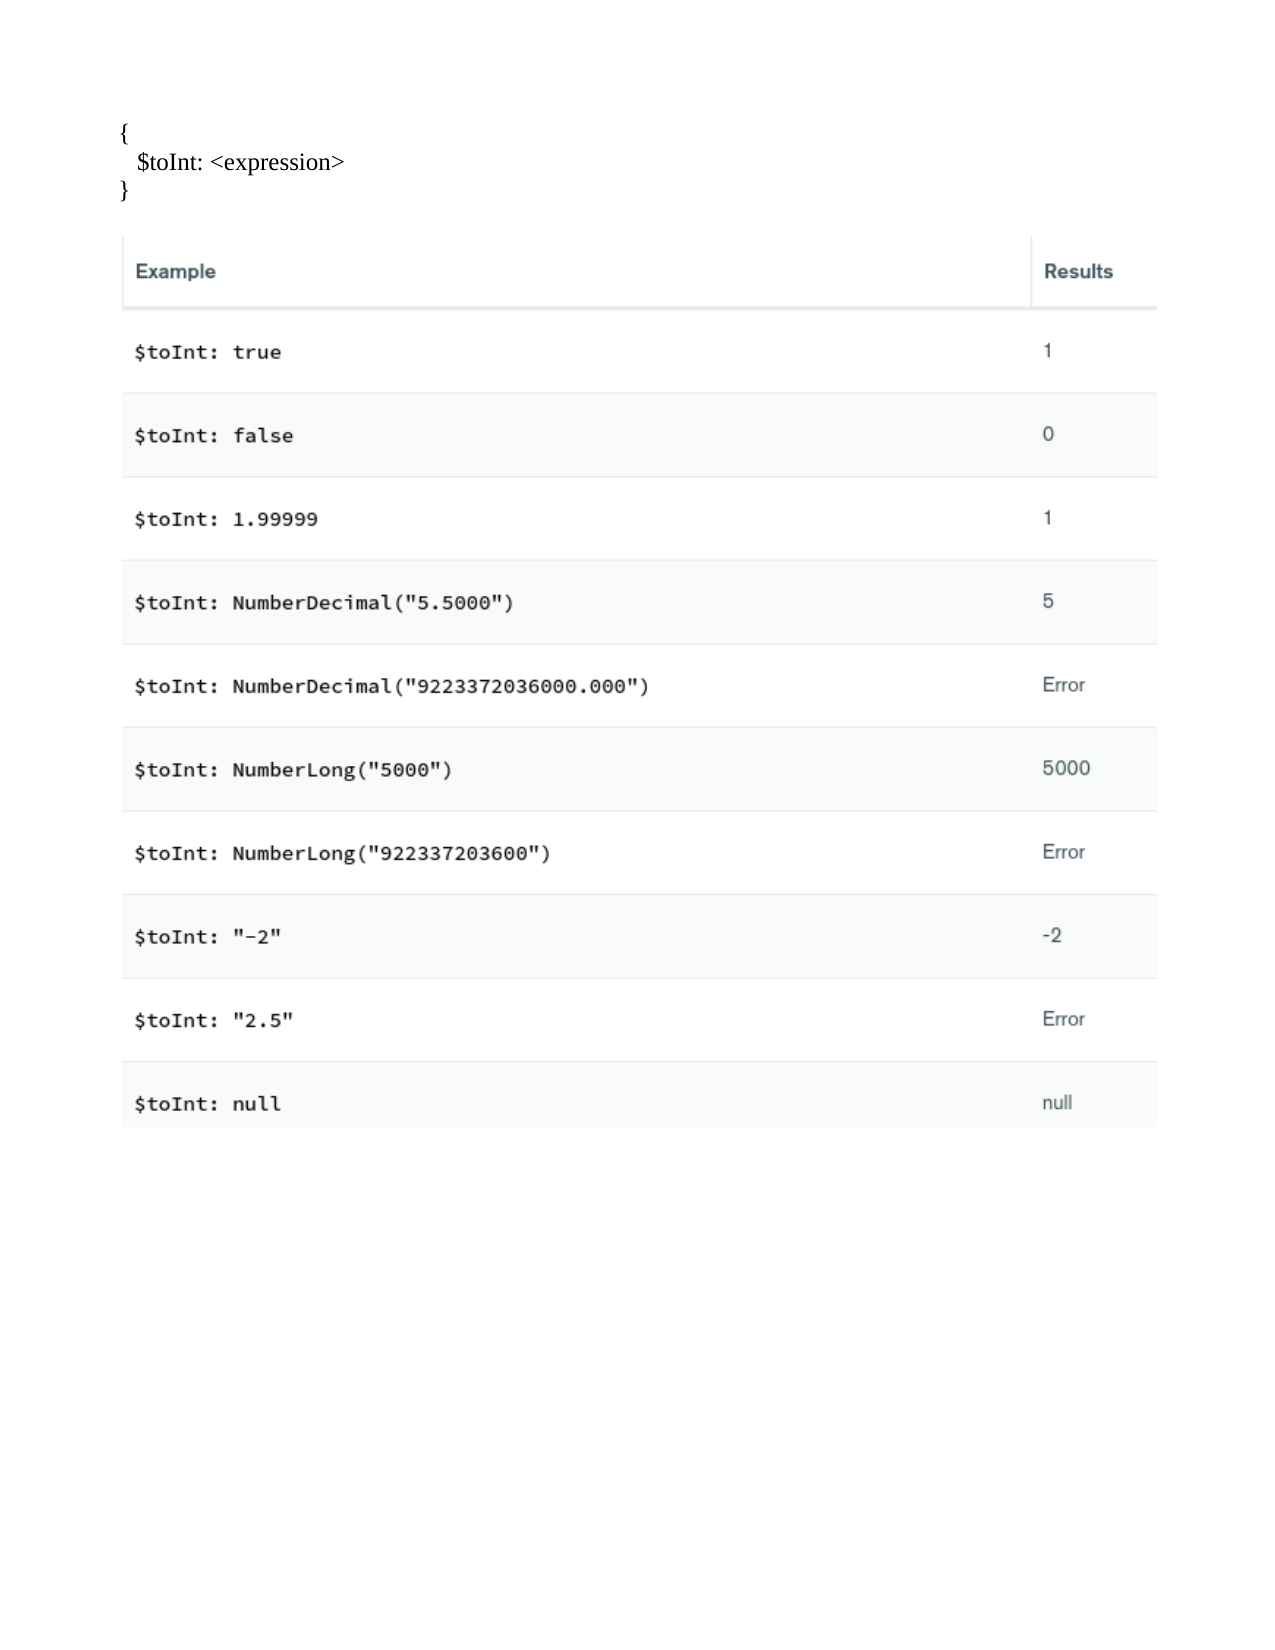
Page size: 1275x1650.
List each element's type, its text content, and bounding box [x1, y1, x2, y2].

picture [118, 233, 1157, 1127]
text $toInt: <expression> [118, 147, 1157, 176]
text { [118, 118, 1157, 147]
text } [118, 176, 1157, 204]
